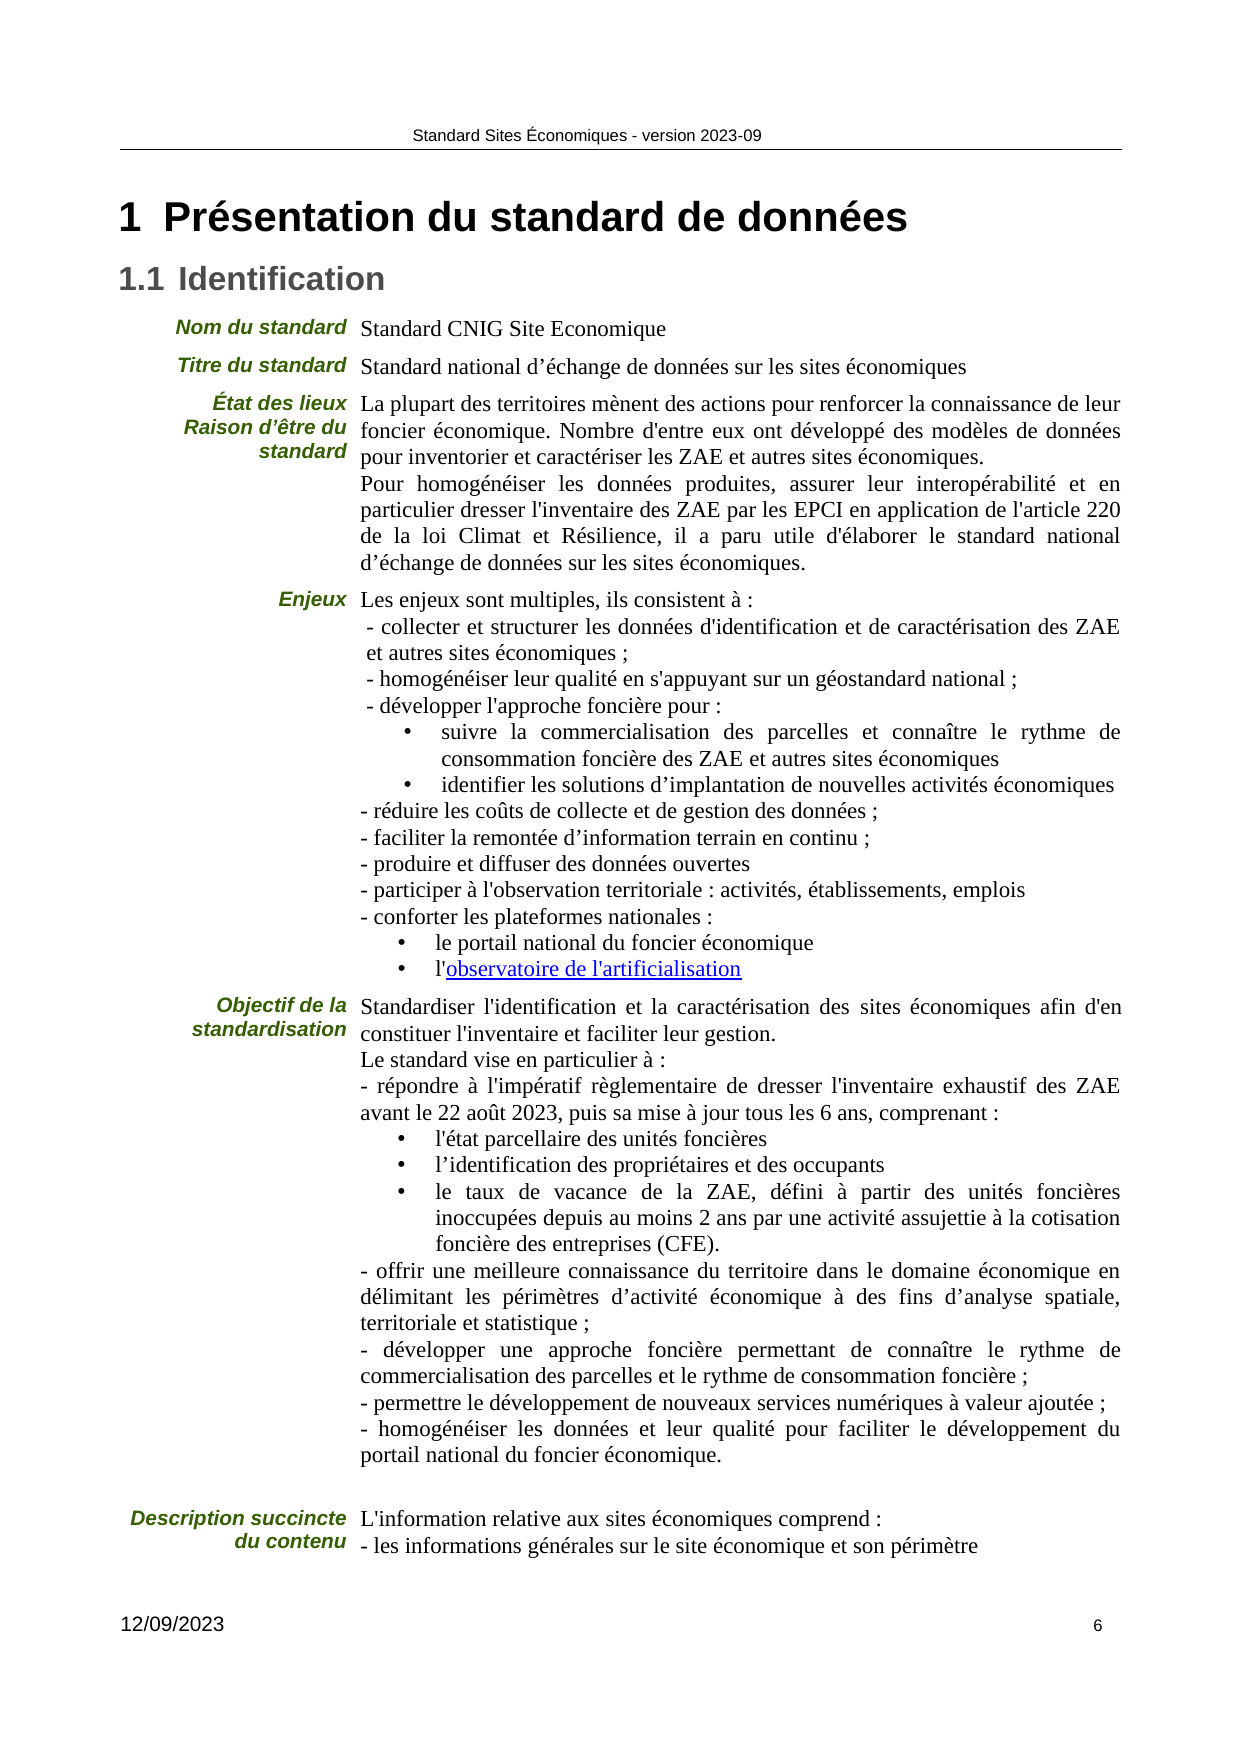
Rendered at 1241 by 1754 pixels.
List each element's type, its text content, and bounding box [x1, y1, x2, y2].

table_cell Les enjeux sont multiples, ils consistent à : - collecter et structurer les données d'identification et de caractérisation des ZAE et autres sites économiques ; - homogénéiser leur qualité en s'appuyant sur un géostandard national ; - développer l'approche foncière pour : suivre la commercialisation des parcelles et connaître le rythme de consommation foncière des ZAE et autres sites économiques identifier les solutions d’implantation de nouvelles activités économiques - réduire les coûts de collecte et de gestion des données ; - faciliter la remontée d’information terrain en continu ; - produire et diffuser des données ouvertes - participer à l'observation territoriale : activités, établissements, emplois - conforter les plateformes nationales : le portail national du foncier économique l'observatoire de l'artificialisation [354, 581, 1122, 987]
table_cell Description succincte du contenu [118, 1500, 354, 1564]
table_cell Standard national d’échange de données sur les sites économiques [354, 347, 1122, 385]
table_cell État des lieux Raison d’être du standard [118, 385, 354, 581]
table_header Standard CNIG Site Economique [354, 309, 1122, 347]
table_cell Titre du standard [118, 347, 354, 385]
subtitle Présentation du standard de données [118, 193, 1122, 241]
table_cell Objectif de la standardisation [118, 988, 354, 1500]
table_cell Enjeux [118, 581, 354, 987]
table_cell Standardiser l'identification et la caractérisation des sites économiques afin d'en constituer l'inventaire et faciliter leur gestion. Le standard vise en particulier à : - répondre à l'impératif règlementaire de dresser l'inventaire exhaustif des ZAE avant le 22 août 2023, puis sa mise à jour tous les 6 ans, comprenant : l'état parcellaire des unités foncières l’identification des propriétaires et des occupants le taux de vacance de la ZAE, défini à partir des unités foncières inoccupées depuis au moins 2 ans par une activité assujettie à la cotisation foncière des entreprises (CFE). - offrir une meilleure connaissance du territoire dans le domaine économique en délimitant les périmètres d’activité économique à des fins d’analyse spatiale, territoriale et statistique ; - développer une approche foncière permettant de connaître le rythme de commercialisation des parcelles et le rythme de consommation foncière ; - permettre le développement de nouveaux services numériques à valeur ajoutée ; - homogénéiser les données et leur qualité pour faciliter le développement du portail national du foncier économique. [354, 988, 1122, 1500]
table_cell La plupart des territoires mènent des actions pour renforcer la connaissance de leur foncier économique. Nombre d'entre eux ont développé des modèles de données pour inventorier et caractériser les ZAE et autres sites économiques. Pour homogénéiser les données produites, assurer leur interopérabilité et en particulier dresser l'inventaire des ZAE par les EPCI en application de l'article 220 de la loi Climat et Résilience, il a paru utile d'élaborer le standard national d’échange de données sur les sites économiques. [354, 385, 1122, 581]
table_header Nom du standard [118, 309, 354, 347]
table_cell L'information relative aux sites économiques comprend : - les informations générales sur le site économique et son périmètre [354, 1500, 1122, 1564]
subtitle Identification [118, 259, 1122, 297]
